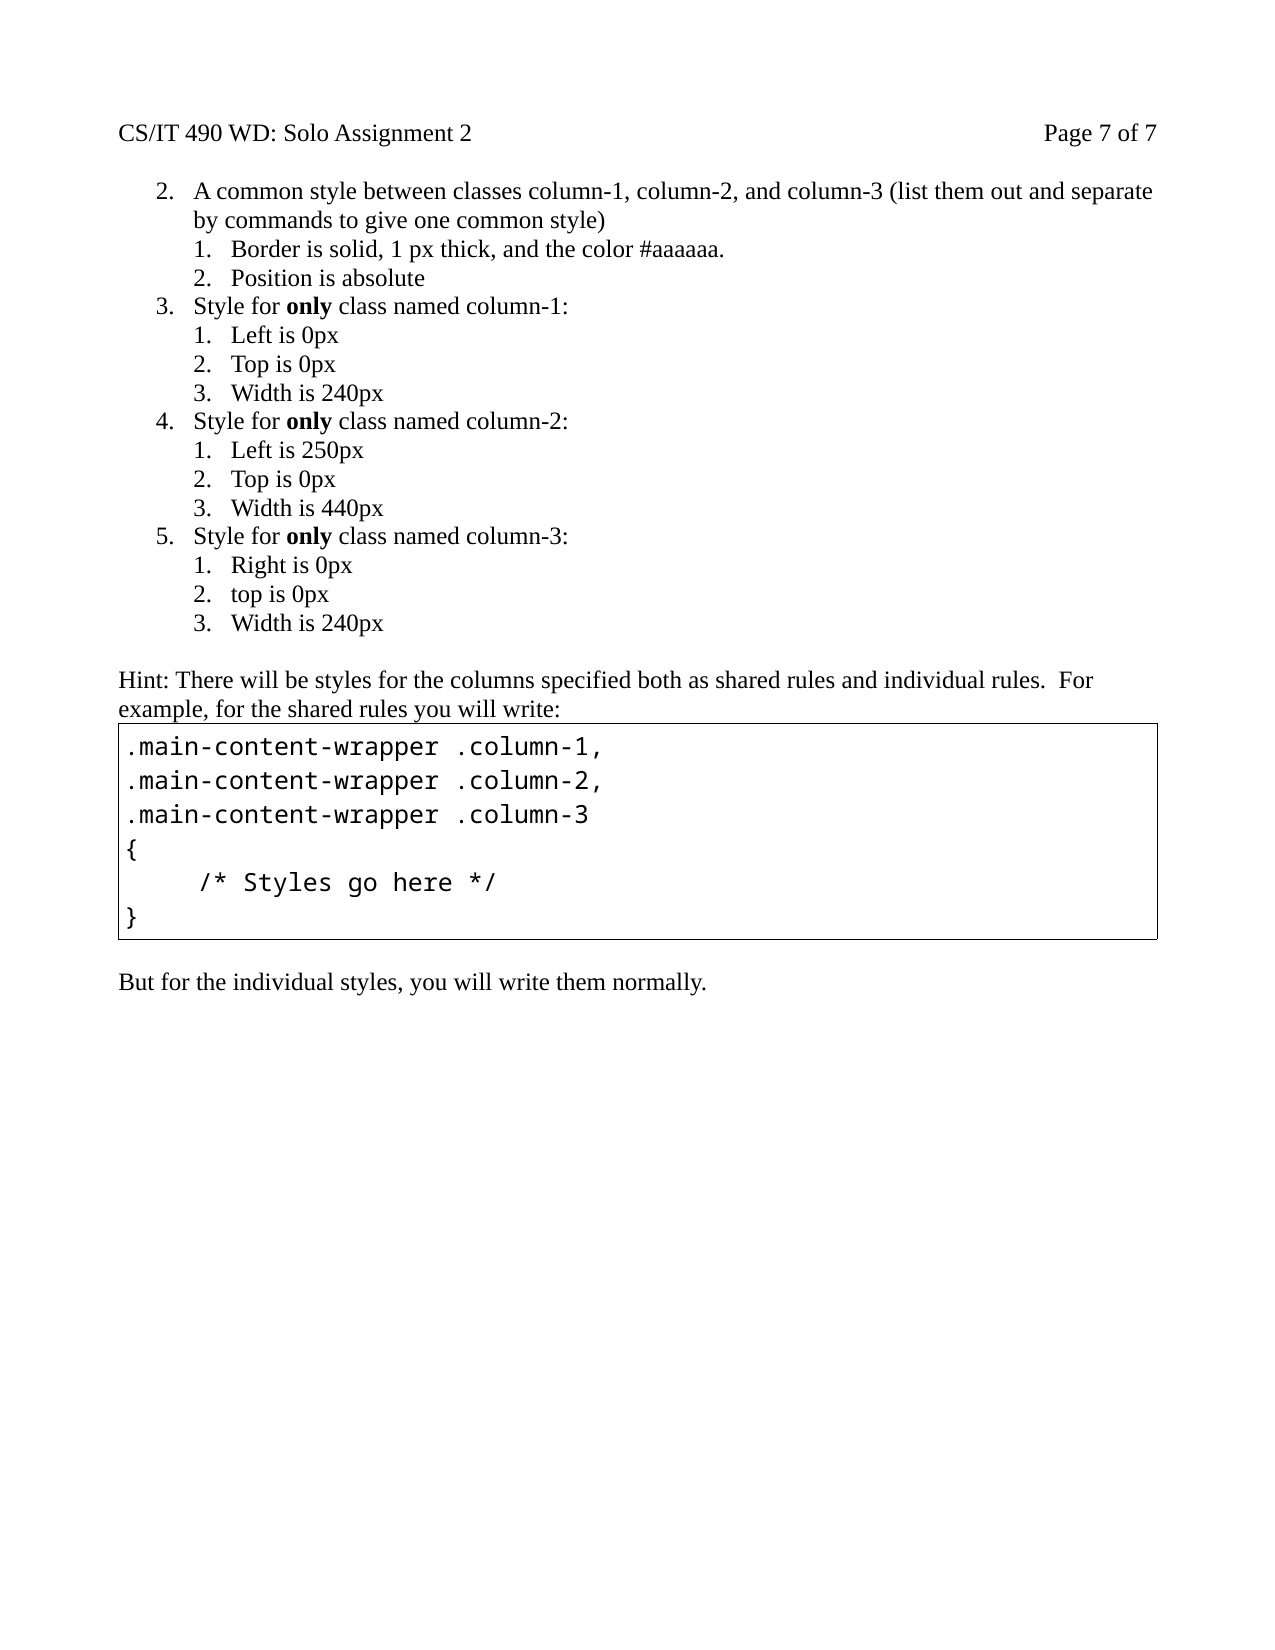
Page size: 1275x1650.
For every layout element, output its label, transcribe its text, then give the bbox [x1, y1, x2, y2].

list Top is 0px [193, 349, 1157, 378]
list Style for only class named column-2: [156, 406, 1157, 435]
list Position is absolute [193, 263, 1157, 291]
list Left is 0px [193, 320, 1157, 349]
text But for the individual styles, you will write them normally. [118, 967, 1157, 996]
list Width is 240px [193, 608, 1157, 636]
list Top is 0px [193, 464, 1157, 493]
list top is 0px [193, 579, 1157, 608]
text Hint: There will be styles for the columns specified both as shared rules and individual rules. For example, for the shared rules you will write: [118, 665, 1157, 723]
list Width is 240px [193, 378, 1157, 406]
list Style for only class named column-3: [156, 521, 1157, 550]
list Right is 0px [193, 550, 1157, 579]
list A common style between classes column-1, column-2, and column-3 (list them out and separate by commands to give one common style) [156, 176, 1157, 234]
list Width is 440px [193, 493, 1157, 521]
list Border is solid, 1 px thick, and the color #aaaaaa. [193, 234, 1157, 263]
list Left is 250px [193, 435, 1157, 464]
table_header .main-content-wrapper .column-1, .main-content-wrapper .column-2, .main-content-wrapper .column-3 { /* Styles go here */ } [119, 724, 1157, 938]
list Style for only class named column-1: [156, 291, 1157, 320]
